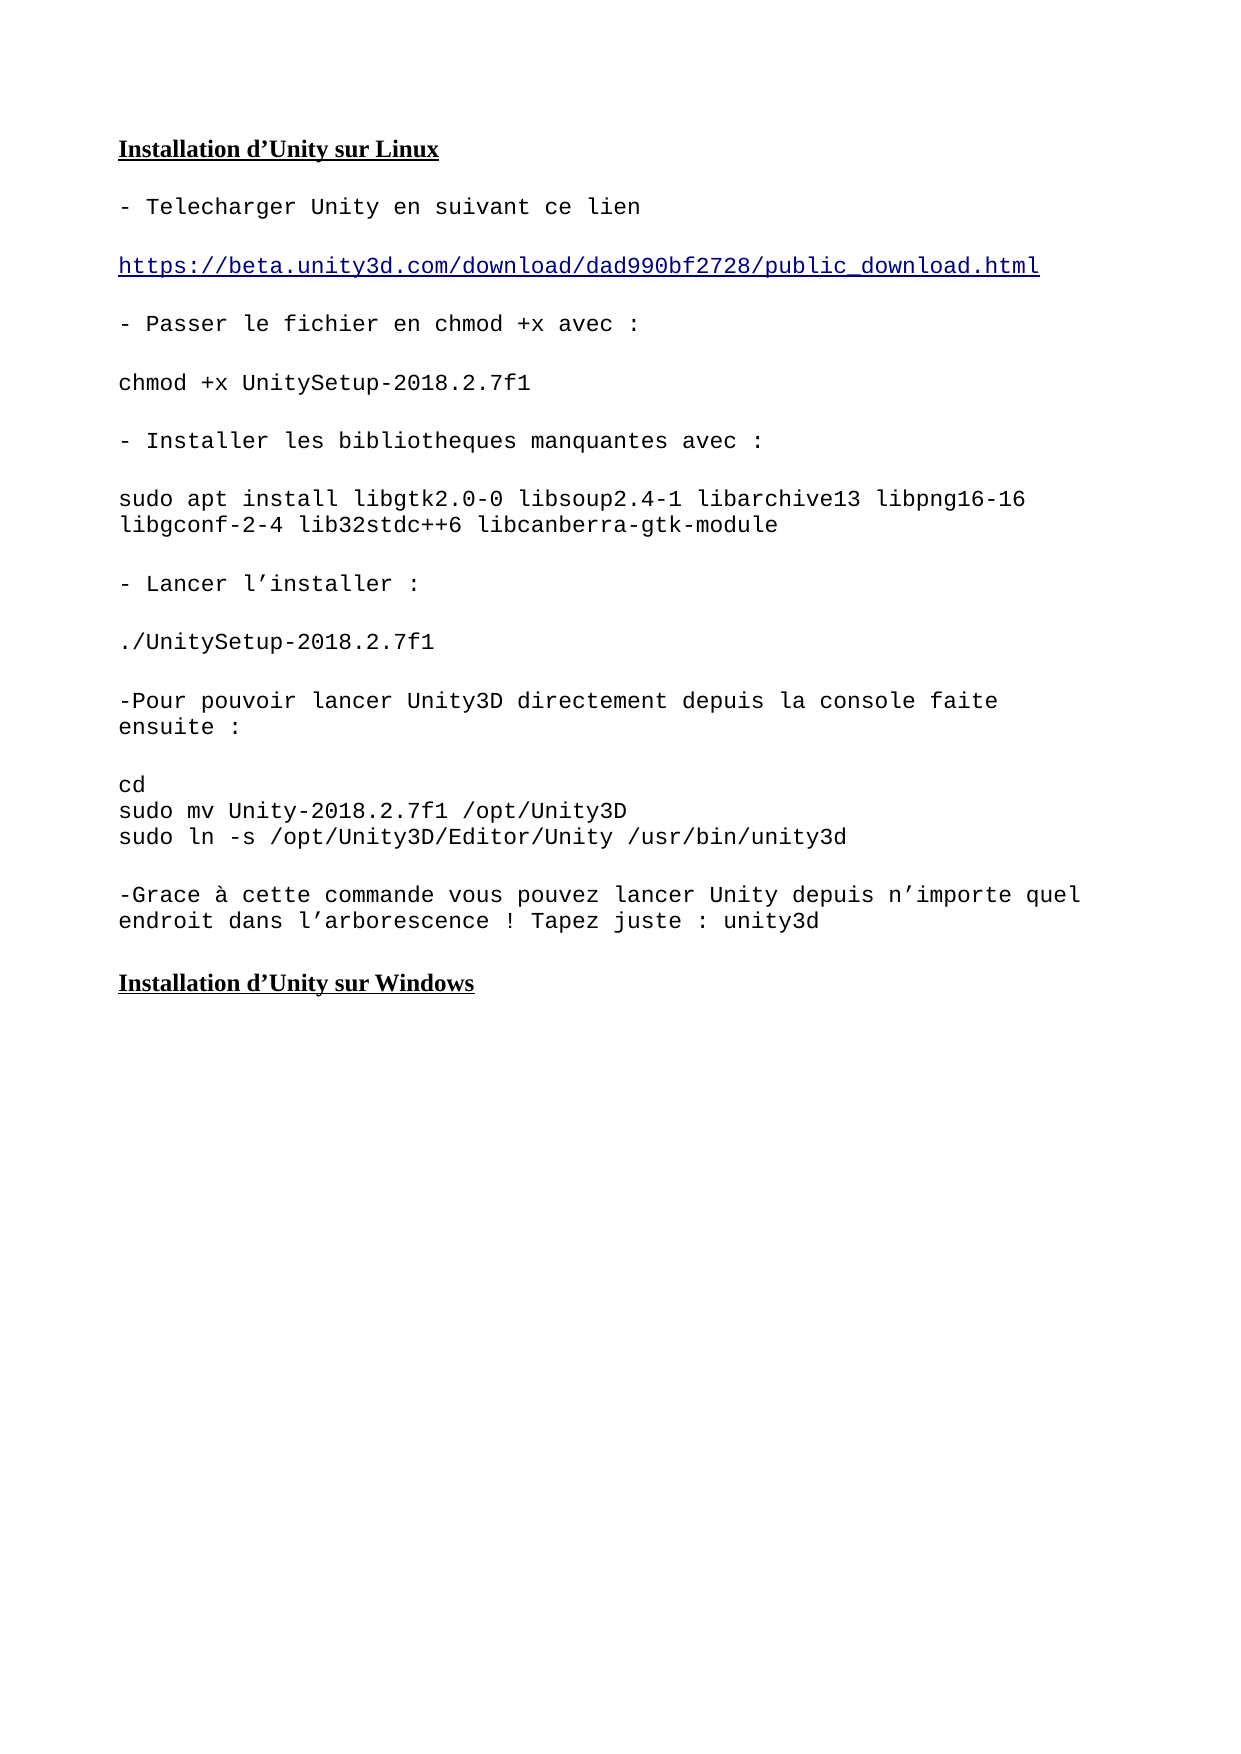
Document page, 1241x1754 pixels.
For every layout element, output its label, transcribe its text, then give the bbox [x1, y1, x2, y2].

text ./UnitySetup-2018.2.7f1 [118, 631, 1122, 657]
text -Pour pouvoir lancer Unity3D directement depuis la console faite ensuite : [118, 689, 1122, 741]
text https://beta.unity3d.com/download/dad990bf2728/public_download.html [118, 254, 1122, 280]
text Installation d’Unity sur Linux [118, 134, 1122, 163]
text - Lancer l’installer : [118, 572, 1122, 598]
text sudo apt install libgtk2.0-0 libsoup2.4-1 libarchive13 libpng16-16 libgconf-2-4 lib32stdc++6 libcanberra-gtk-module [118, 488, 1122, 540]
text -Grace à cette commande vous pouvez lancer Unity depuis n’importe quel endroit dans l’arborescence ! Tapez juste : unity3d [118, 884, 1122, 936]
text - Telecharger Unity en suivant ce lien [118, 196, 1122, 222]
text cd sudo mv Unity-2018.2.7f1 /opt/Unity3D sudo ln -s /opt/Unity3D/Editor/Unity /usr/bin/unity3d [118, 773, 1122, 851]
text chmod +x UnitySetup-2018.2.7f1 [118, 371, 1122, 397]
text - Installer les bibliotheques manquantes avec : [118, 429, 1122, 455]
text - Passer le fichier en chmod +x avec : [118, 312, 1122, 338]
text Installation d’Unity sur Windows [118, 968, 1122, 997]
